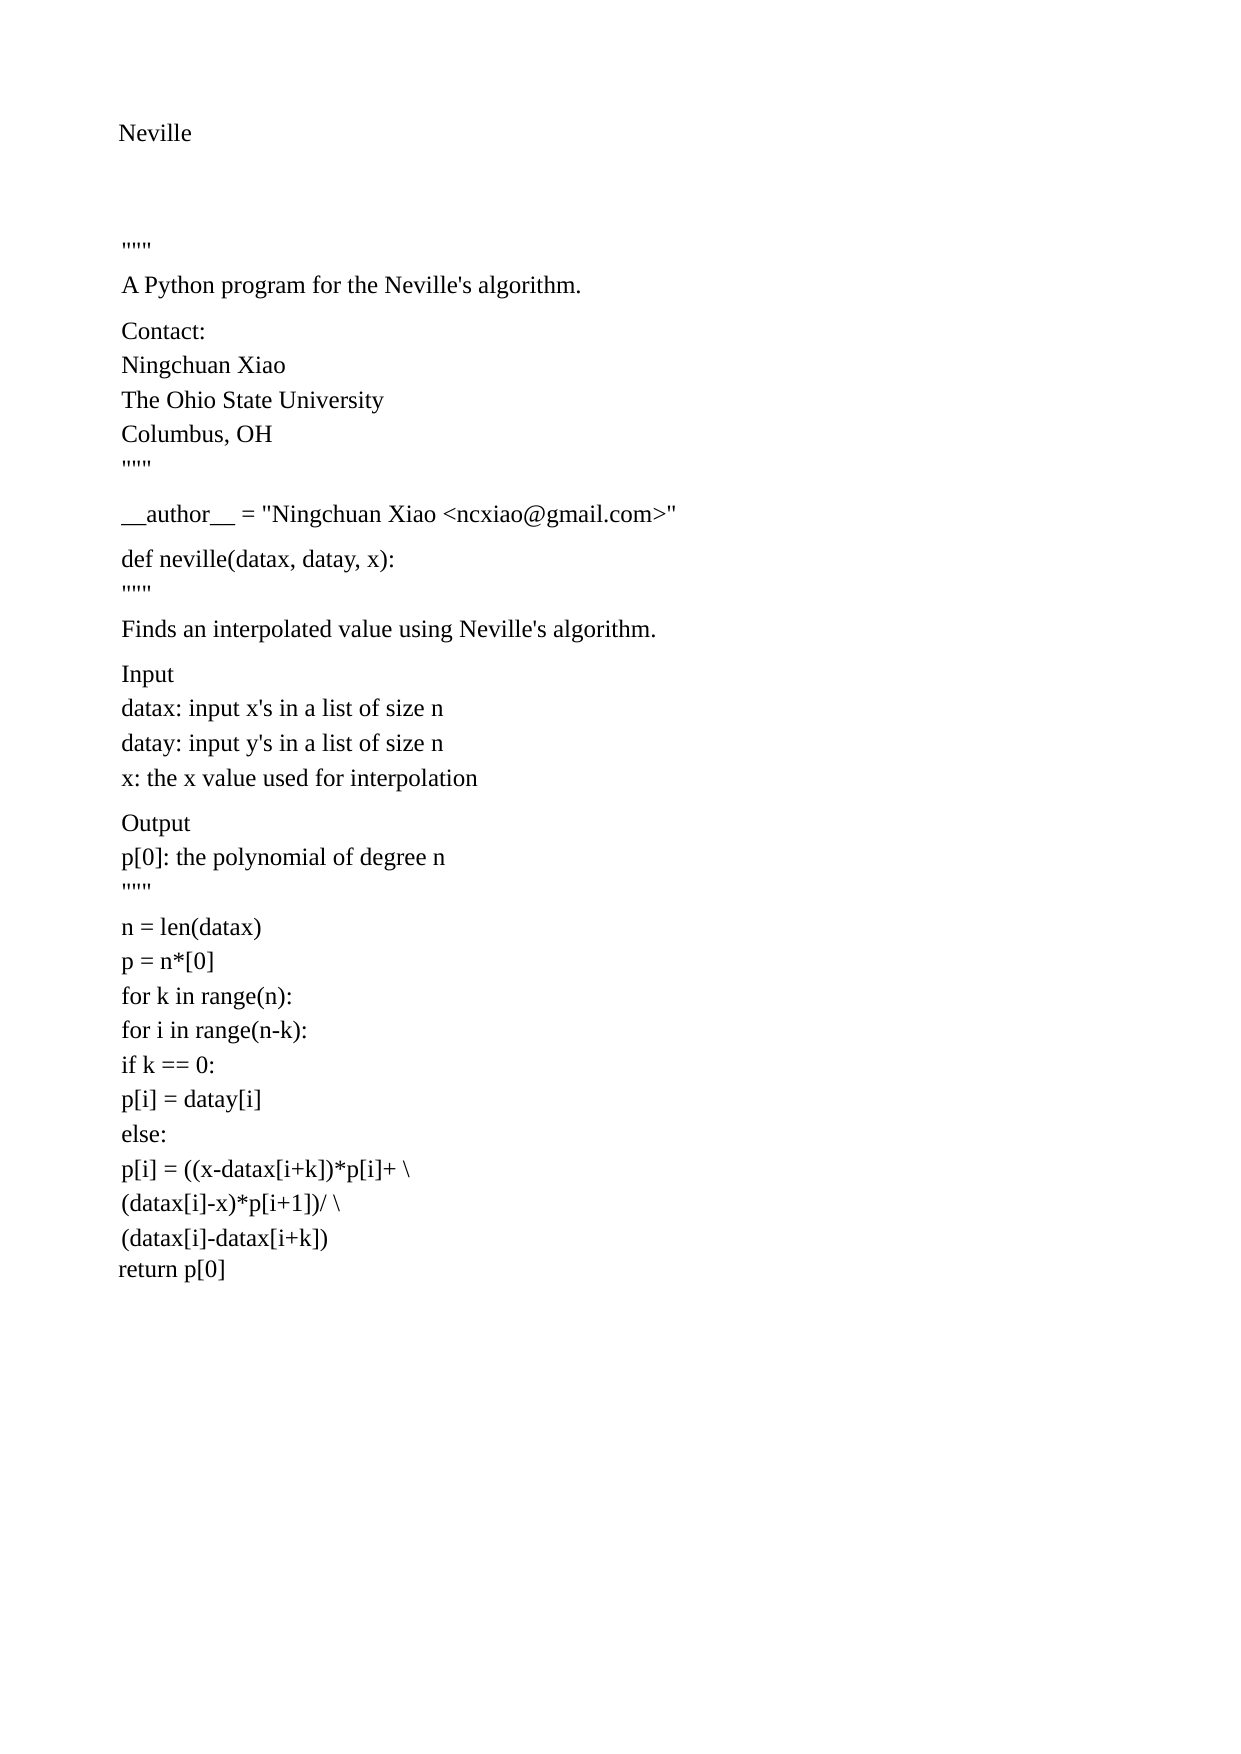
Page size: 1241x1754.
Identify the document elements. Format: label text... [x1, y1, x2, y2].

table_header [118, 486, 136, 496]
table_header Output [118, 805, 204, 839]
text Neville [118, 118, 1122, 147]
table_header p[i] = datay[i] [118, 1082, 272, 1116]
table_header Input [118, 656, 188, 691]
table_header for i in range(n-k): [118, 1013, 319, 1047]
table_header p = n*[0] [118, 943, 228, 978]
table_header """ [118, 874, 168, 909]
table_header [118, 302, 136, 313]
table_header """ [118, 233, 168, 268]
table_header Columbus, OH [118, 417, 287, 451]
table_header """ [118, 451, 168, 486]
table_header Finds an interpolated value using Neville's algorithm. [118, 611, 669, 645]
table_header [118, 645, 136, 656]
table_header x: the x value used for interpolation [118, 760, 490, 794]
table_header datay: input y's in a list of size n [118, 725, 454, 760]
table_header A Python program for the Neville's algorithm. [118, 268, 596, 302]
table_header p[0]: the polynomial of degree n [118, 840, 457, 874]
table_header (datax[i]-x)*p[i+1])/ \ [118, 1185, 350, 1220]
table_header The Ohio State University [118, 382, 398, 417]
table_header __author__ = "Ningchuan Xiao <ncxiao@gmail.com>" [118, 496, 691, 531]
table_header def neville(datax, datay, x): [118, 542, 409, 576]
text return p[0] [118, 1254, 1122, 1283]
table_header for k in range(n): [118, 978, 305, 1012]
table_header Contact: [118, 313, 219, 347]
table_header n = len(datax) [118, 909, 274, 943]
table_header [118, 794, 136, 805]
table_header """ [118, 576, 168, 611]
table_header [118, 531, 136, 542]
table_header if k == 0: [118, 1047, 228, 1082]
table_header datax: input x's in a list of size n [118, 691, 454, 725]
table_header Ningchuan Xiao [118, 348, 300, 382]
table_header (datax[i]-datax[i+k]) [118, 1220, 339, 1254]
table_header else: [118, 1116, 180, 1151]
table_header p[i] = ((x-datax[i+k])*p[i]+ \ [118, 1151, 418, 1185]
